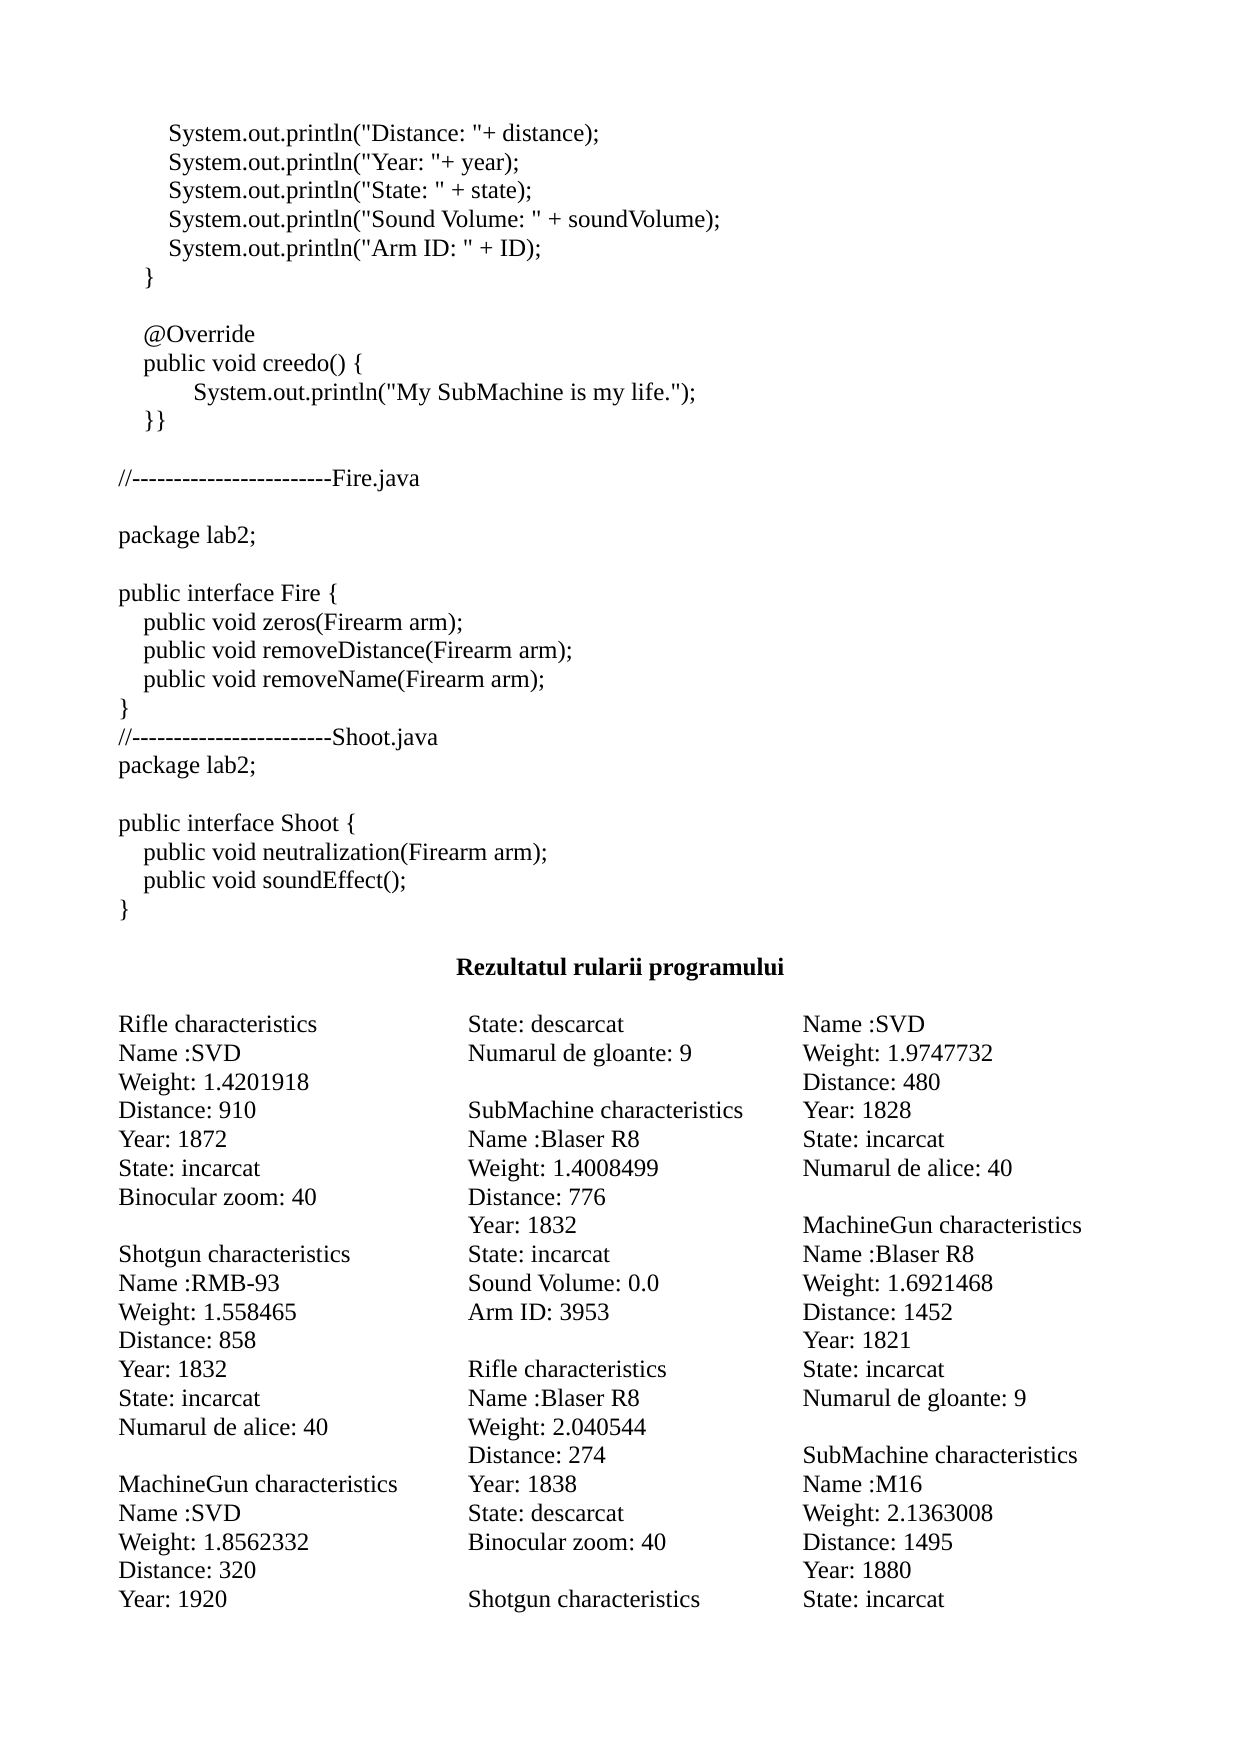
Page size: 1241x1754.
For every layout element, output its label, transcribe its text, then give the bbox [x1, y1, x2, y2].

text public void neutralization(Firearm arm); [118, 837, 1122, 866]
text Distance: 910 [118, 1096, 438, 1124]
text Distance: 480 [802, 1067, 1122, 1096]
text Year: 1880 [802, 1556, 1122, 1584]
text SubMachine characteristics [468, 1096, 772, 1124]
text System.out.println("My SubMachine is my life."); [118, 377, 1122, 406]
text Distance: 858 [118, 1326, 438, 1354]
text public void zeros(Firearm arm); [118, 607, 1122, 636]
text Name :SVD [118, 1038, 438, 1067]
text } [118, 693, 1122, 722]
text Weight: 1.4201918 [118, 1067, 438, 1096]
text MachineGun characteristics [118, 1469, 438, 1498]
text State: incarcat [802, 1584, 1122, 1613]
text Distance: 1495 [802, 1527, 1122, 1556]
text Year: 1838 [468, 1469, 772, 1498]
text Weight: 1.9747732 [802, 1038, 1122, 1067]
text Year: 1828 [802, 1096, 1122, 1124]
text State: descarcat [468, 1498, 772, 1527]
text Weight: 1.8562332 [118, 1527, 438, 1556]
text }} [118, 406, 1122, 434]
text State: incarcat [802, 1354, 1122, 1383]
text } [118, 262, 1122, 291]
text Binocular zoom: 40 [118, 1182, 438, 1211]
text @Override [118, 319, 1122, 348]
text Distance: 776 [468, 1182, 772, 1211]
text System.out.println("Distance: "+ distance); [118, 118, 1122, 147]
text Rezultatul rularii programului [118, 952, 1122, 981]
text State: incarcat [118, 1383, 438, 1412]
text package lab2; [118, 521, 1122, 549]
text public interface Shoot { [118, 808, 1122, 837]
text Numarul de gloante: 9 [468, 1038, 772, 1067]
text State: incarcat [468, 1239, 772, 1268]
text Weight: 1.558465 [118, 1297, 438, 1326]
text Numarul de alice: 40 [802, 1153, 1122, 1182]
text Rifle characteristics [468, 1354, 772, 1383]
text Shotgun characteristics [118, 1239, 438, 1268]
text Name :SVD [118, 1498, 438, 1527]
text Weight: 2.040544 [468, 1412, 772, 1441]
text public void soundEffect(); [118, 866, 1122, 894]
text Weight: 2.1363008 [802, 1498, 1122, 1527]
text Year: 1872 [118, 1124, 438, 1153]
text System.out.println("State: " + state); [118, 176, 1122, 204]
text Numarul de alice: 40 [118, 1412, 438, 1441]
text System.out.println("Sound Volume: " + soundVolume); [118, 204, 1122, 233]
text Shotgun characteristics [468, 1584, 772, 1613]
text Numarul de gloante: 9 [802, 1383, 1122, 1412]
text State: incarcat [118, 1153, 438, 1182]
text public interface Fire { [118, 578, 1122, 607]
text Binocular zoom: 40 [468, 1527, 772, 1556]
text Name :Blaser R8 [802, 1239, 1122, 1268]
text System.out.println("Arm ID: " + ID); [118, 233, 1122, 262]
text Name :SVD [802, 1009, 1122, 1038]
text Year: 1832 [118, 1354, 438, 1383]
text Sound Volume: 0.0 [468, 1268, 772, 1297]
text public void creedo() { [118, 348, 1122, 377]
text Weight: 1.6921468 [802, 1268, 1122, 1297]
text Distance: 1452 [802, 1297, 1122, 1326]
text State: incarcat [802, 1124, 1122, 1153]
text MachineGun characteristics [802, 1211, 1122, 1239]
text public void removeDistance(Firearm arm); [118, 636, 1122, 664]
text Year: 1821 [802, 1326, 1122, 1354]
text Name :Blaser R8 [468, 1124, 772, 1153]
text SubMachine characteristics [802, 1441, 1122, 1469]
text //------------------------Fire.java [118, 463, 1122, 492]
text } [118, 894, 1122, 923]
text //------------------------Shoot.java [118, 722, 1122, 751]
text Distance: 274 [468, 1441, 772, 1469]
text Arm ID: 3953 [468, 1297, 772, 1326]
text Name :M16 [802, 1469, 1122, 1498]
text public void removeName(Firearm arm); [118, 664, 1122, 693]
text Weight: 1.4008499 [468, 1153, 772, 1182]
text Year: 1920 [118, 1584, 438, 1613]
text Name :Blaser R8 [468, 1383, 772, 1412]
text Distance: 320 [118, 1556, 438, 1584]
text Rifle characteristics [118, 1009, 438, 1038]
text State: descarcat [468, 1009, 772, 1038]
text Year: 1832 [468, 1211, 772, 1239]
text Name :RMB-93 [118, 1268, 438, 1297]
text package lab2; [118, 751, 1122, 779]
text System.out.println("Year: "+ year); [118, 147, 1122, 176]
